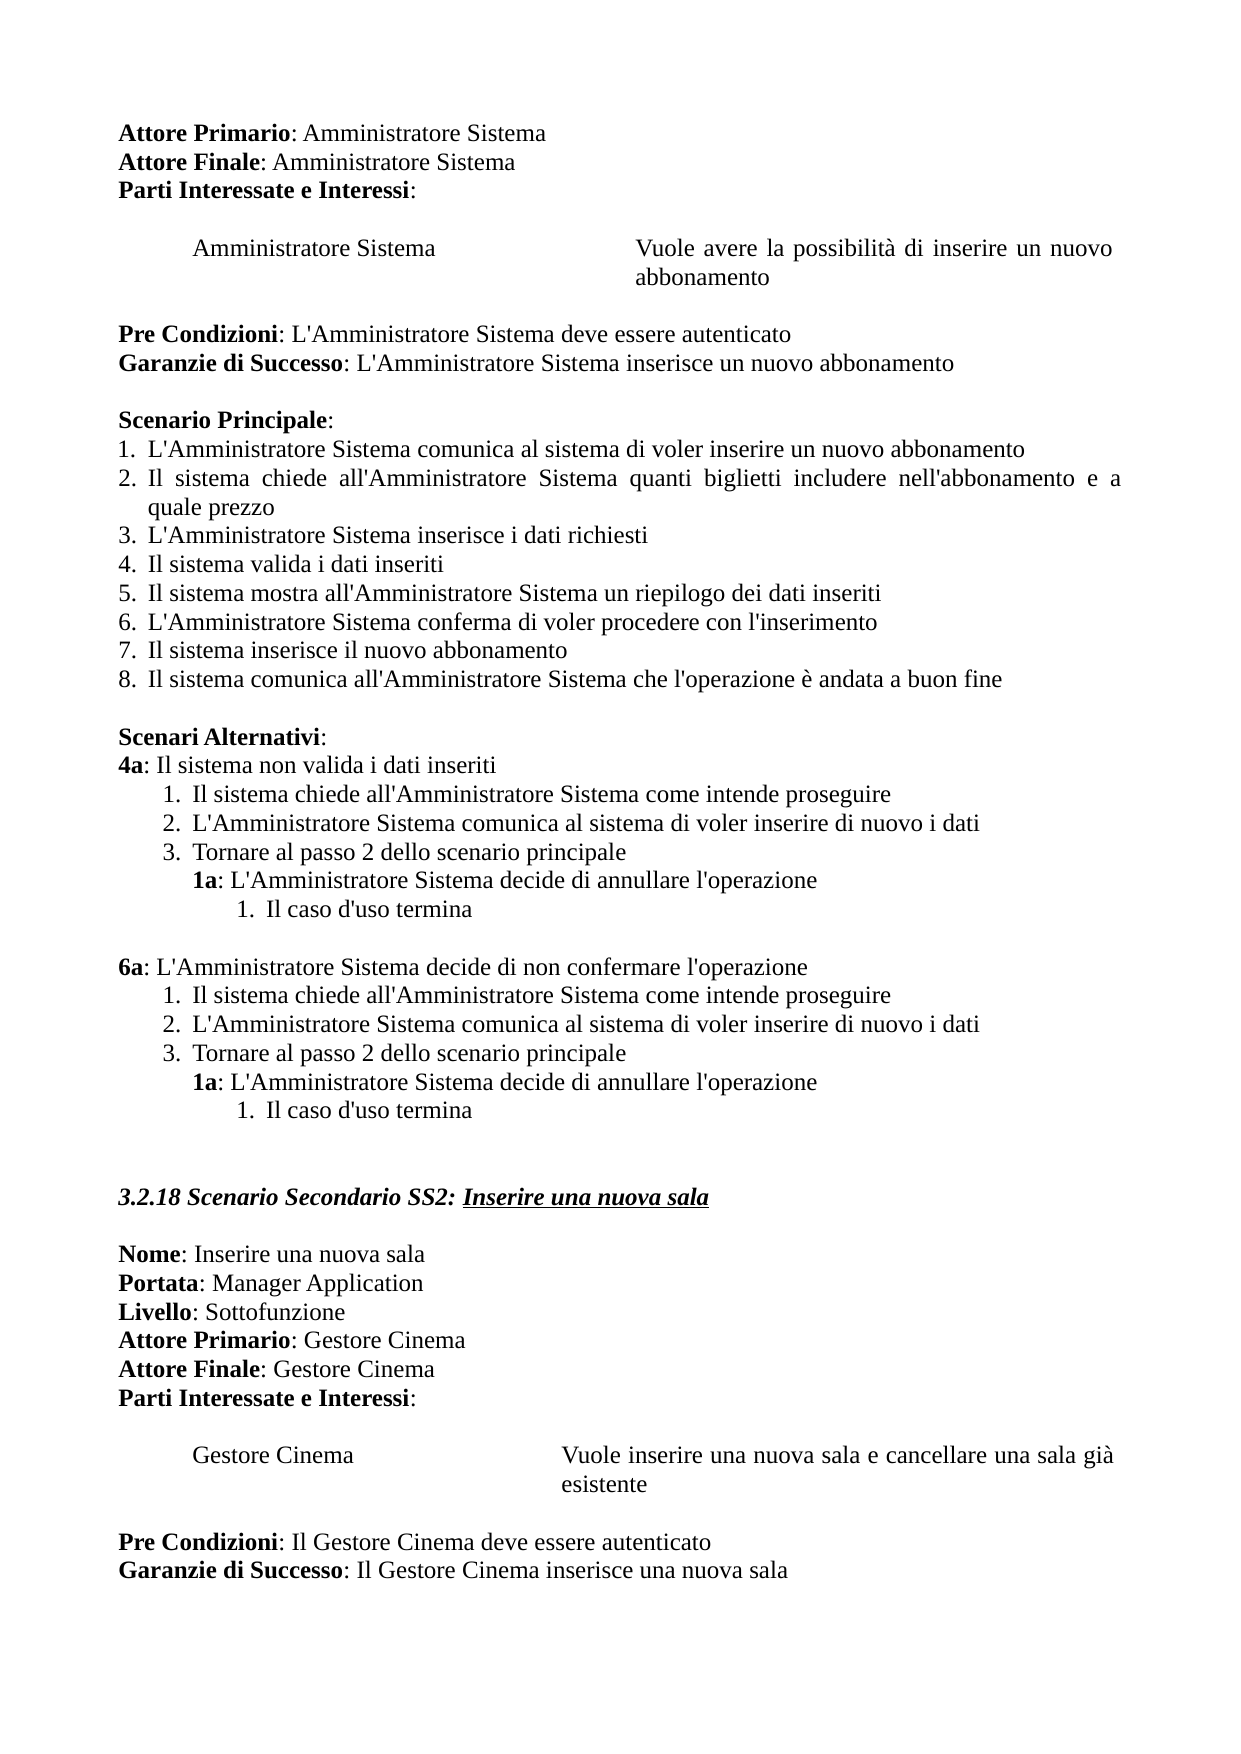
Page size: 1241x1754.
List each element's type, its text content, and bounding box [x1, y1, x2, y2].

list Tornare al passo 2 dello scenario principale [162, 837, 1122, 866]
text Garanzie di Successo: L'Amministratore Sistema inserisce un nuovo abbonamento [118, 348, 1122, 377]
text Parti Interessate e Interessi: [118, 1383, 1122, 1412]
text Attore Finale: Gestore Cinema [118, 1354, 1122, 1383]
text Nome: Inserire una nuova sala [118, 1239, 1122, 1268]
text Scenario Principale: [118, 406, 1122, 434]
text Scenari Alternativi: [118, 722, 1122, 751]
text Pre Condizioni: Il Gestore Cinema deve essere autenticato [118, 1527, 1122, 1556]
list L'Amministratore Sistema inserisce i dati richiesti [118, 521, 1122, 549]
text Gestore Cinema Vuole inserire una nuova sala e cancellare una sala già esistente [118, 1441, 1122, 1498]
text 1a: L'Amministratore Sistema decide di annullare l'operazione [118, 866, 1122, 894]
text Livello: Sottofunzione [118, 1297, 1122, 1326]
list Tornare al passo 2 dello scenario principale [162, 1038, 1122, 1067]
text 3.2.18 Scenario Secondario SS2: Inserire una nuova sala [118, 1182, 1122, 1211]
list Il sistema chiede all'Amministratore Sistema come intende proseguire [162, 981, 1122, 1009]
list L'Amministratore Sistema comunica al sistema di voler inserire un nuovo abbonamento [117, 434, 1122, 463]
text Portata: Manager Application [118, 1268, 1122, 1297]
text Pre Condizioni: L'Amministratore Sistema deve essere autenticato [118, 319, 1122, 348]
list Il sistema inserisce il nuovo abbonamento [118, 636, 1122, 664]
list Il sistema comunica all'Amministratore Sistema che l'operazione è andata a buon fine [118, 664, 1122, 693]
list L'Amministratore Sistema comunica al sistema di voler inserire di nuovo i dati [162, 1009, 1122, 1038]
text Amministratore Sistema Vuole avere la possibilità di inserire un nuovo abbonamento [118, 233, 1122, 291]
text Attore Primario: Amministratore Sistema [118, 118, 1122, 147]
text Parti Interessate e Interessi: [118, 176, 1122, 204]
list Il caso d'uso termina [236, 894, 1122, 923]
list Il sistema chiede all'Amministratore Sistema come intende proseguire [162, 779, 1122, 808]
text 4a: Il sistema non valida i dati inseriti [118, 751, 1122, 779]
text 1a: L'Amministratore Sistema decide di annullare l'operazione [118, 1067, 1122, 1096]
list Il caso d'uso termina [236, 1096, 1122, 1124]
text Attore Primario: Gestore Cinema [118, 1326, 1122, 1354]
list Il sistema chiede all'Amministratore Sistema quanti biglietti includere nell'abbonamento e a quale prezzo [118, 463, 1122, 521]
list Il sistema valida i dati inseriti [118, 549, 1122, 578]
text Garanzie di Successo: Il Gestore Cinema inserisce una nuova sala [118, 1556, 1122, 1584]
text 6a: L'Amministratore Sistema decide di non confermare l'operazione [118, 952, 1122, 981]
list L'Amministratore Sistema comunica al sistema di voler inserire di nuovo i dati [162, 808, 1122, 837]
text Attore Finale: Amministratore Sistema [118, 147, 1122, 176]
list L'Amministratore Sistema conferma di voler procedere con l'inserimento [118, 607, 1122, 636]
list Il sistema mostra all'Amministratore Sistema un riepilogo dei dati inseriti [118, 578, 1122, 607]
